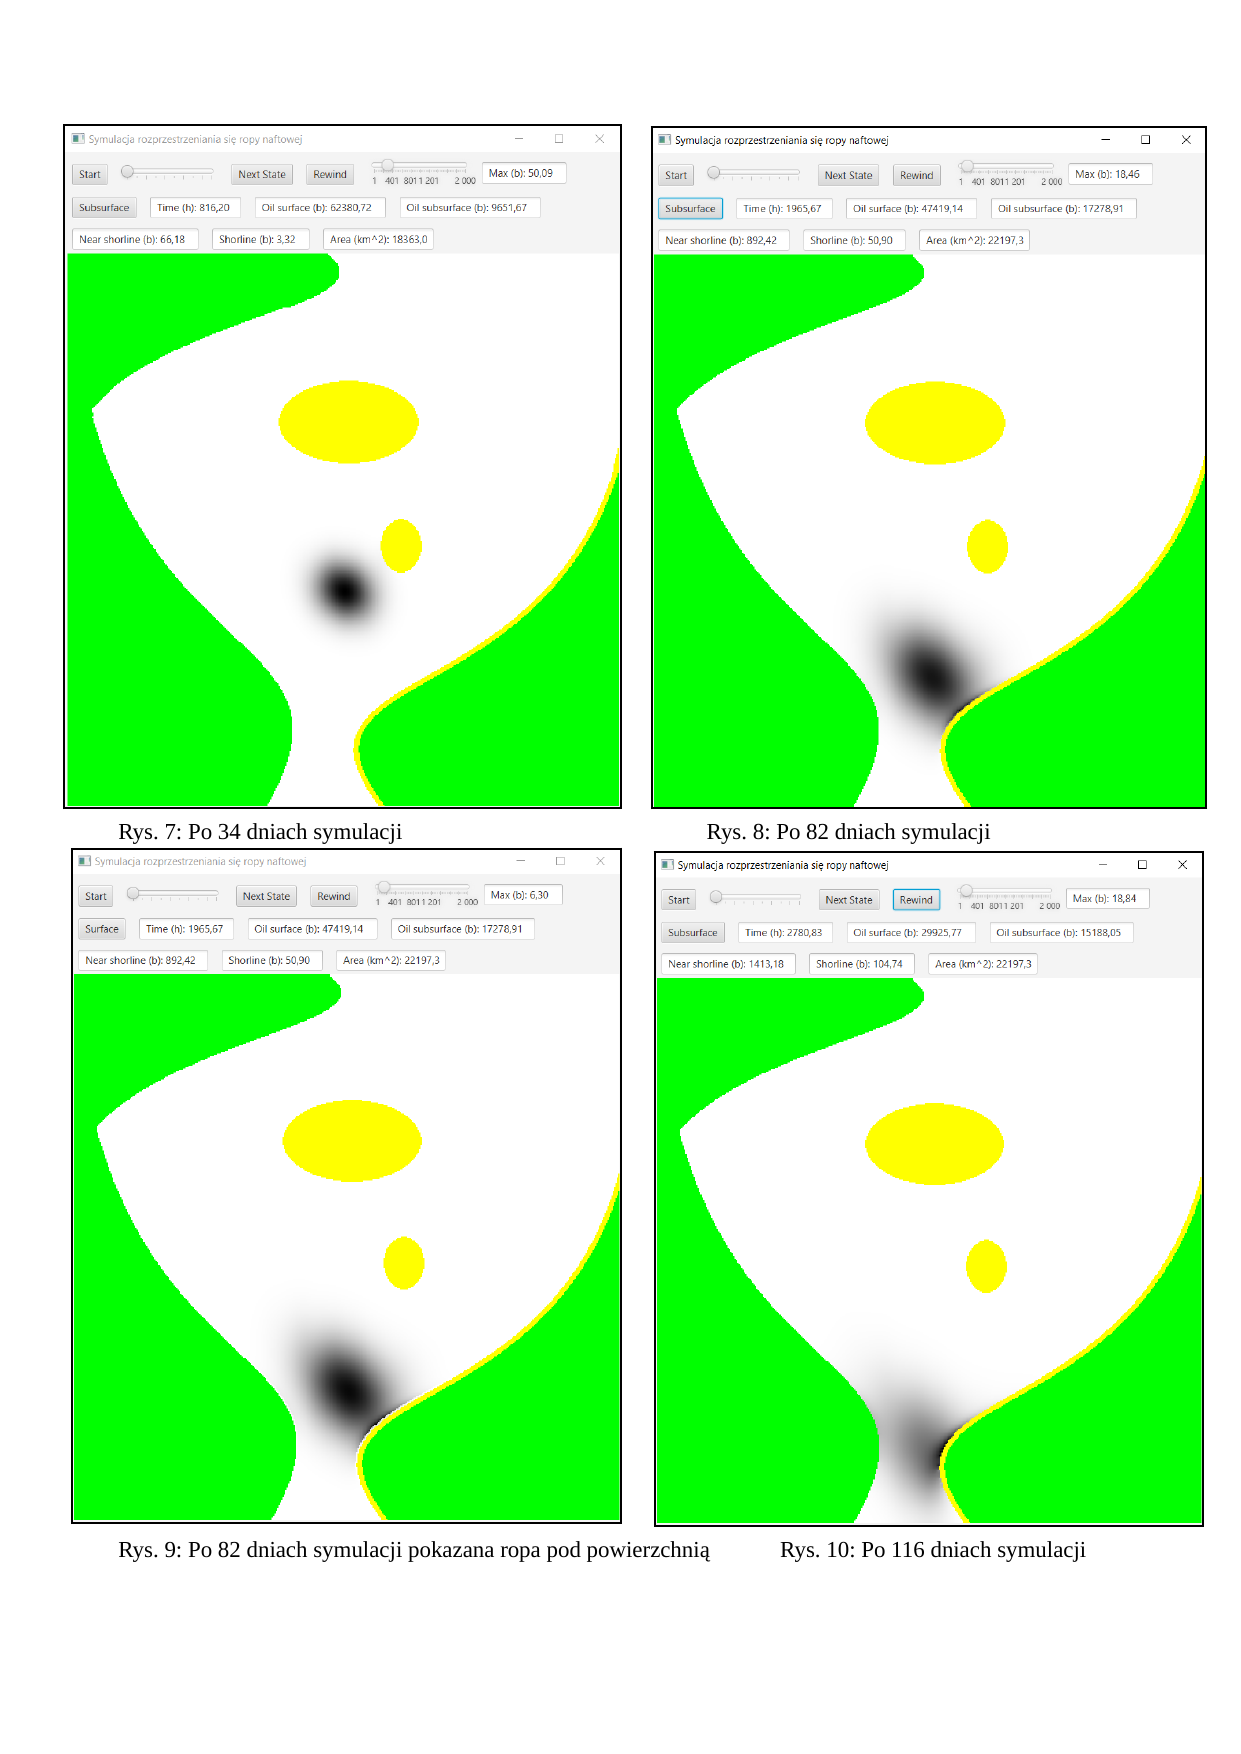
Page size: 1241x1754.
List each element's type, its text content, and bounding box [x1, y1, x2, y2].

picture [656, 853, 1202, 1525]
text Rys. 7: Po 34 dniach symulacji Rys. 8: Po 82 dniach symulacji [118, 818, 1122, 844]
picture [65, 126, 620, 807]
text Rys. 9: Po 82 dniach symulacji pokazana ropa pod powierzchnią Rys. 10: Po 116 dniach symulacji [118, 1536, 1122, 1563]
picture [653, 128, 1205, 807]
picture [73, 850, 620, 1522]
